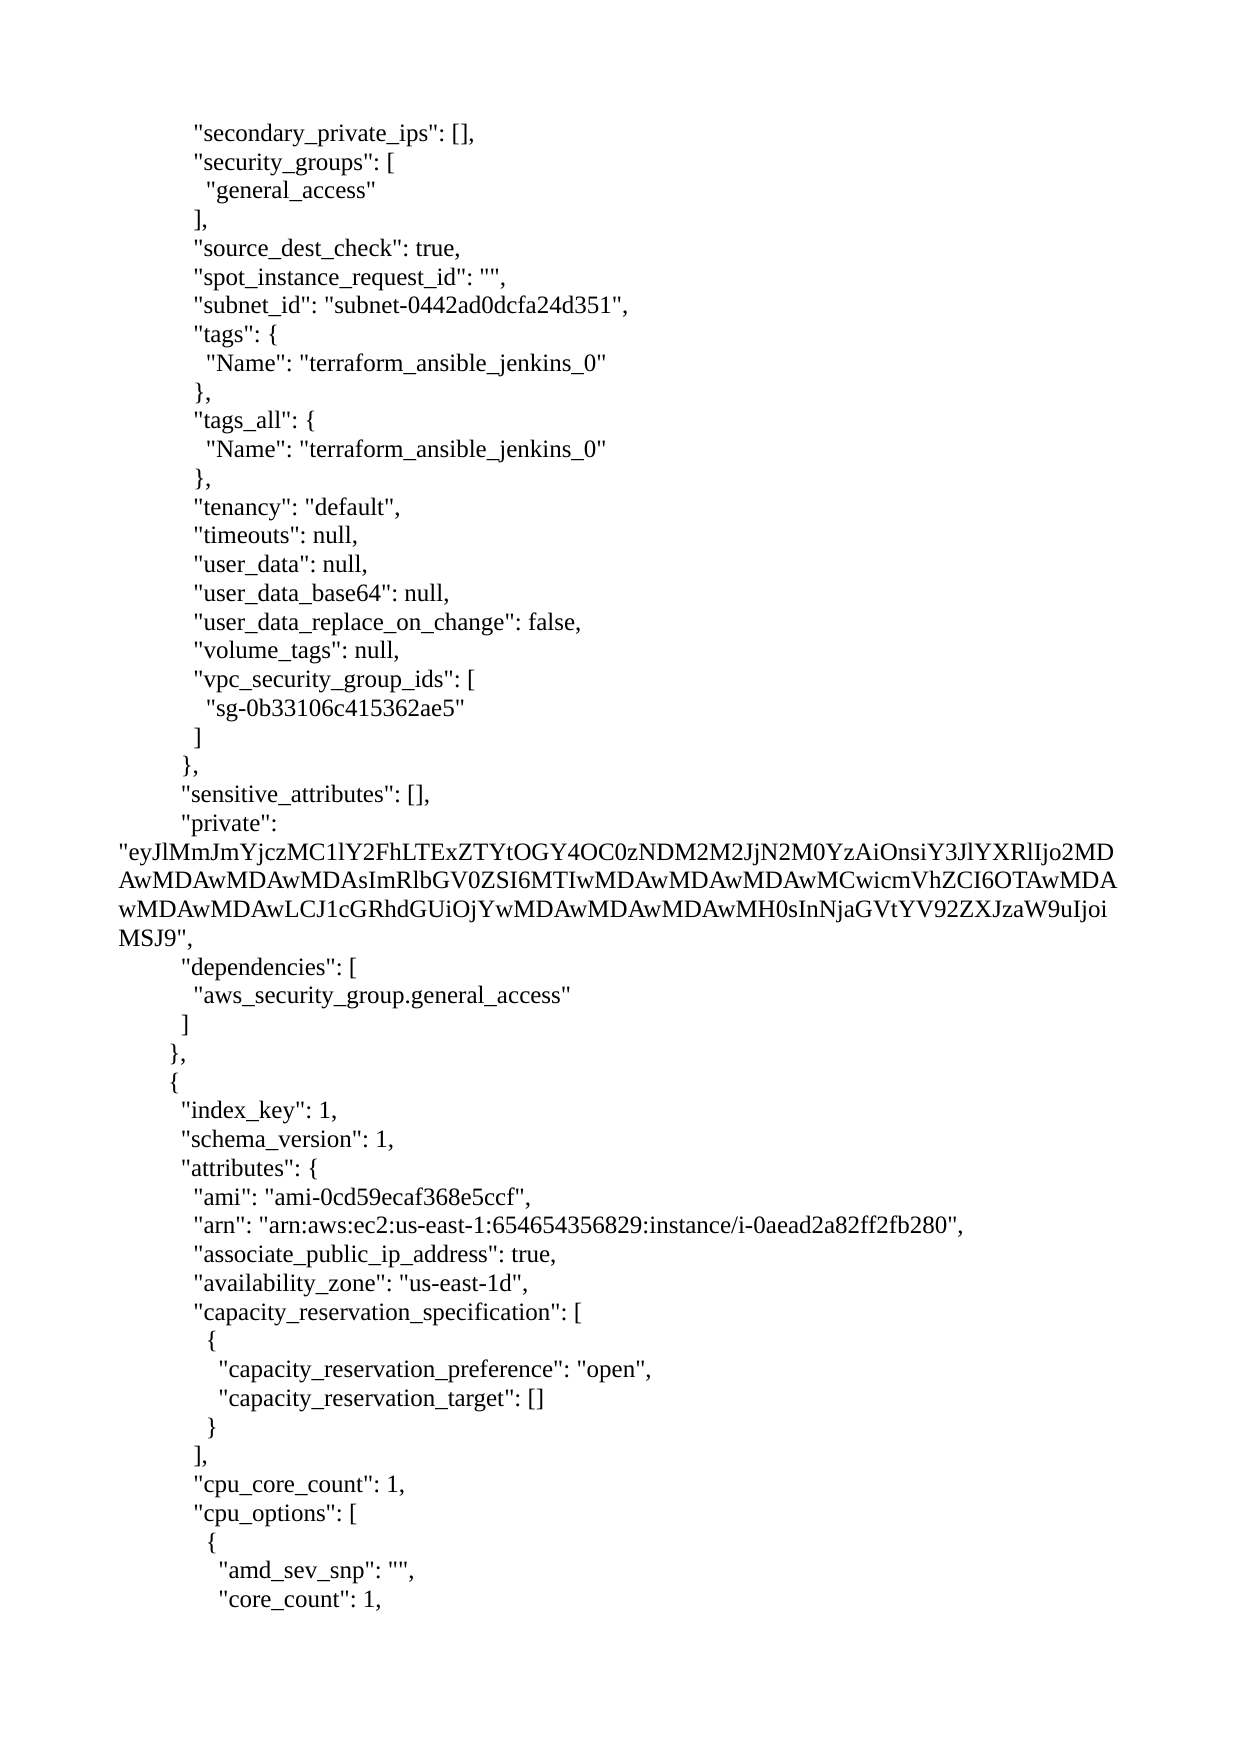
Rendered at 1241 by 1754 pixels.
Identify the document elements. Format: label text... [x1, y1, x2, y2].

text }, [118, 1038, 1122, 1067]
text } [118, 1412, 1122, 1441]
text "sensitive_attributes": [], [118, 779, 1122, 808]
text "user_data_replace_on_change": false, [118, 607, 1122, 636]
text { [118, 1527, 1122, 1556]
text ] [118, 1009, 1122, 1038]
text "general_access" [118, 176, 1122, 204]
text "spot_instance_request_id": "", [118, 262, 1122, 291]
text { [118, 1067, 1122, 1096]
text "Name": "terraform_ansible_jenkins_0" [118, 434, 1122, 463]
text }, [118, 751, 1122, 779]
text "volume_tags": null, [118, 636, 1122, 664]
text "vpc_security_group_ids": [ [118, 664, 1122, 693]
text "user_data_base64": null, [118, 578, 1122, 607]
text }, [118, 377, 1122, 406]
text "user_data": null, [118, 549, 1122, 578]
text "arn": "arn:aws:ec2:us-east-1:654654356829:instance/i-0aead2a82ff2fb280", [118, 1211, 1122, 1239]
text "source_dest_check": true, [118, 233, 1122, 262]
text "capacity_reservation_specification": [ [118, 1297, 1122, 1326]
text "subnet_id": "subnet-0442ad0dcfa24d351", [118, 291, 1122, 319]
text }, [118, 463, 1122, 492]
text "capacity_reservation_target": [] [118, 1383, 1122, 1412]
text "tags": { [118, 319, 1122, 348]
text ], [118, 204, 1122, 233]
text "dependencies": [ [118, 952, 1122, 981]
text "associate_public_ip_address": true, [118, 1239, 1122, 1268]
text "attributes": { [118, 1153, 1122, 1182]
text "amd_sev_snp": "", [118, 1556, 1122, 1584]
text "ami": "ami-0cd59ecaf368e5ccf", [118, 1182, 1122, 1211]
text "tenancy": "default", [118, 492, 1122, 521]
text "schema_version": 1, [118, 1124, 1122, 1153]
text "private": "eyJlMmJmYjczMC1lY2FhLTExZTYtOGY4OC0zNDM2M2JjN2M0YzAiOnsiY3JlYXRlIjo2MDAwMDAwMDAwMDAsImRlbGV0ZSI6MTIwMDAwMDAwMDAwMCwicmVhZCI6OTAwMDAwMDAwMDAwLCJ1cGRhdGUiOjYwMDAwMDAwMDAwMH0sInNjaGVtYV92ZXJzaW9uIjoiMSJ9", [118, 808, 1122, 952]
text ], [118, 1441, 1122, 1469]
text "sg-0b33106c415362ae5" [118, 693, 1122, 722]
text ] [118, 722, 1122, 751]
text "cpu_core_count": 1, [118, 1469, 1122, 1498]
text "availability_zone": "us-east-1d", [118, 1268, 1122, 1297]
text "tags_all": { [118, 406, 1122, 434]
text "core_count": 1, [118, 1584, 1122, 1613]
text "Name": "terraform_ansible_jenkins_0" [118, 348, 1122, 377]
text "index_key": 1, [118, 1096, 1122, 1124]
text "secondary_private_ips": [], [118, 118, 1122, 147]
text "timeouts": null, [118, 521, 1122, 549]
text { [118, 1326, 1122, 1354]
text "aws_security_group.general_access" [118, 981, 1122, 1009]
text "capacity_reservation_preference": "open", [118, 1354, 1122, 1383]
text "cpu_options": [ [118, 1498, 1122, 1527]
text "security_groups": [ [118, 147, 1122, 176]
